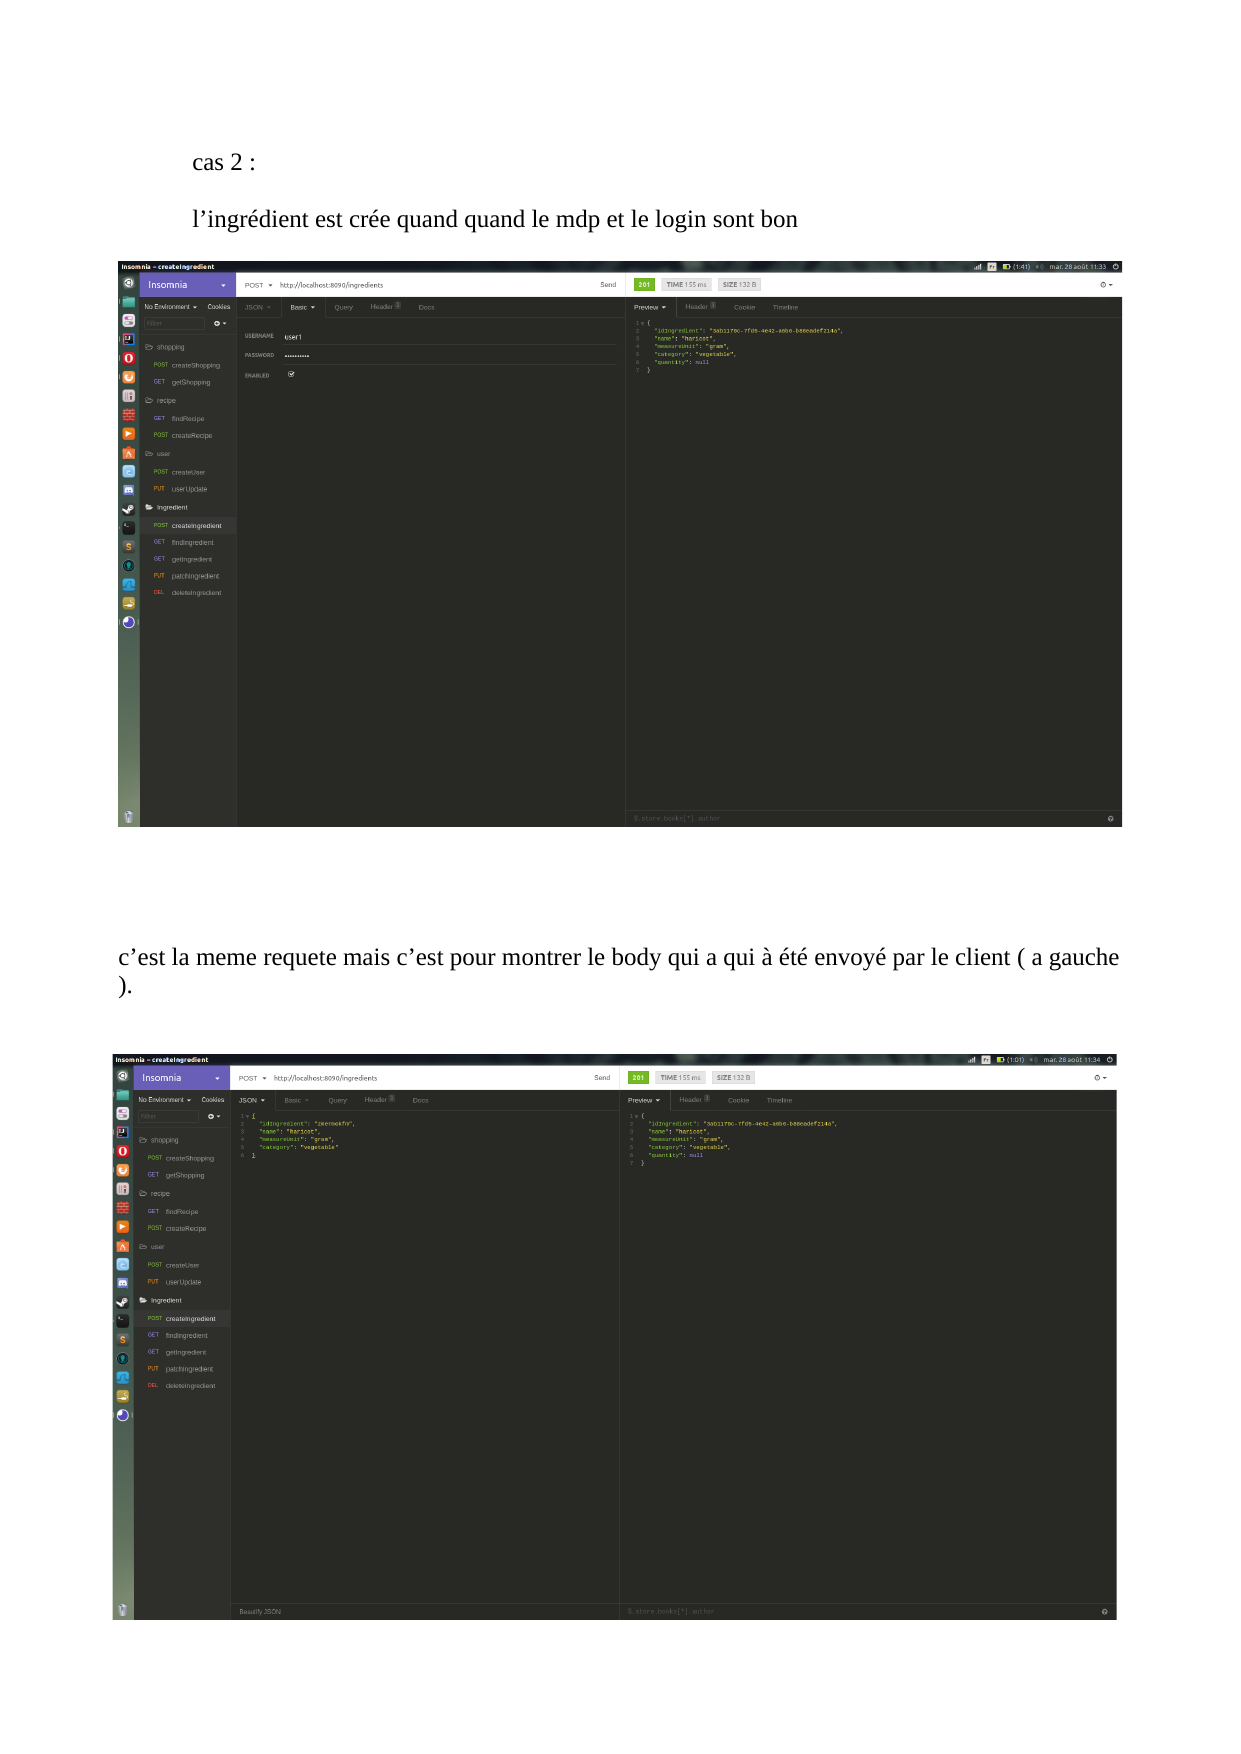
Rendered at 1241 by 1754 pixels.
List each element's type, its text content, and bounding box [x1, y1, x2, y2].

text l’ingrédient est crée quand quand le mdp et le login sont bon [118, 204, 1122, 233]
picture [118, 261, 1123, 827]
picture [112, 1054, 1117, 1620]
text c’est la meme requete mais c’est pour montrer le body qui a qui à été envoyé par le client ( a gauche ). [118, 942, 1122, 999]
text cas 2 : [118, 147, 1122, 176]
